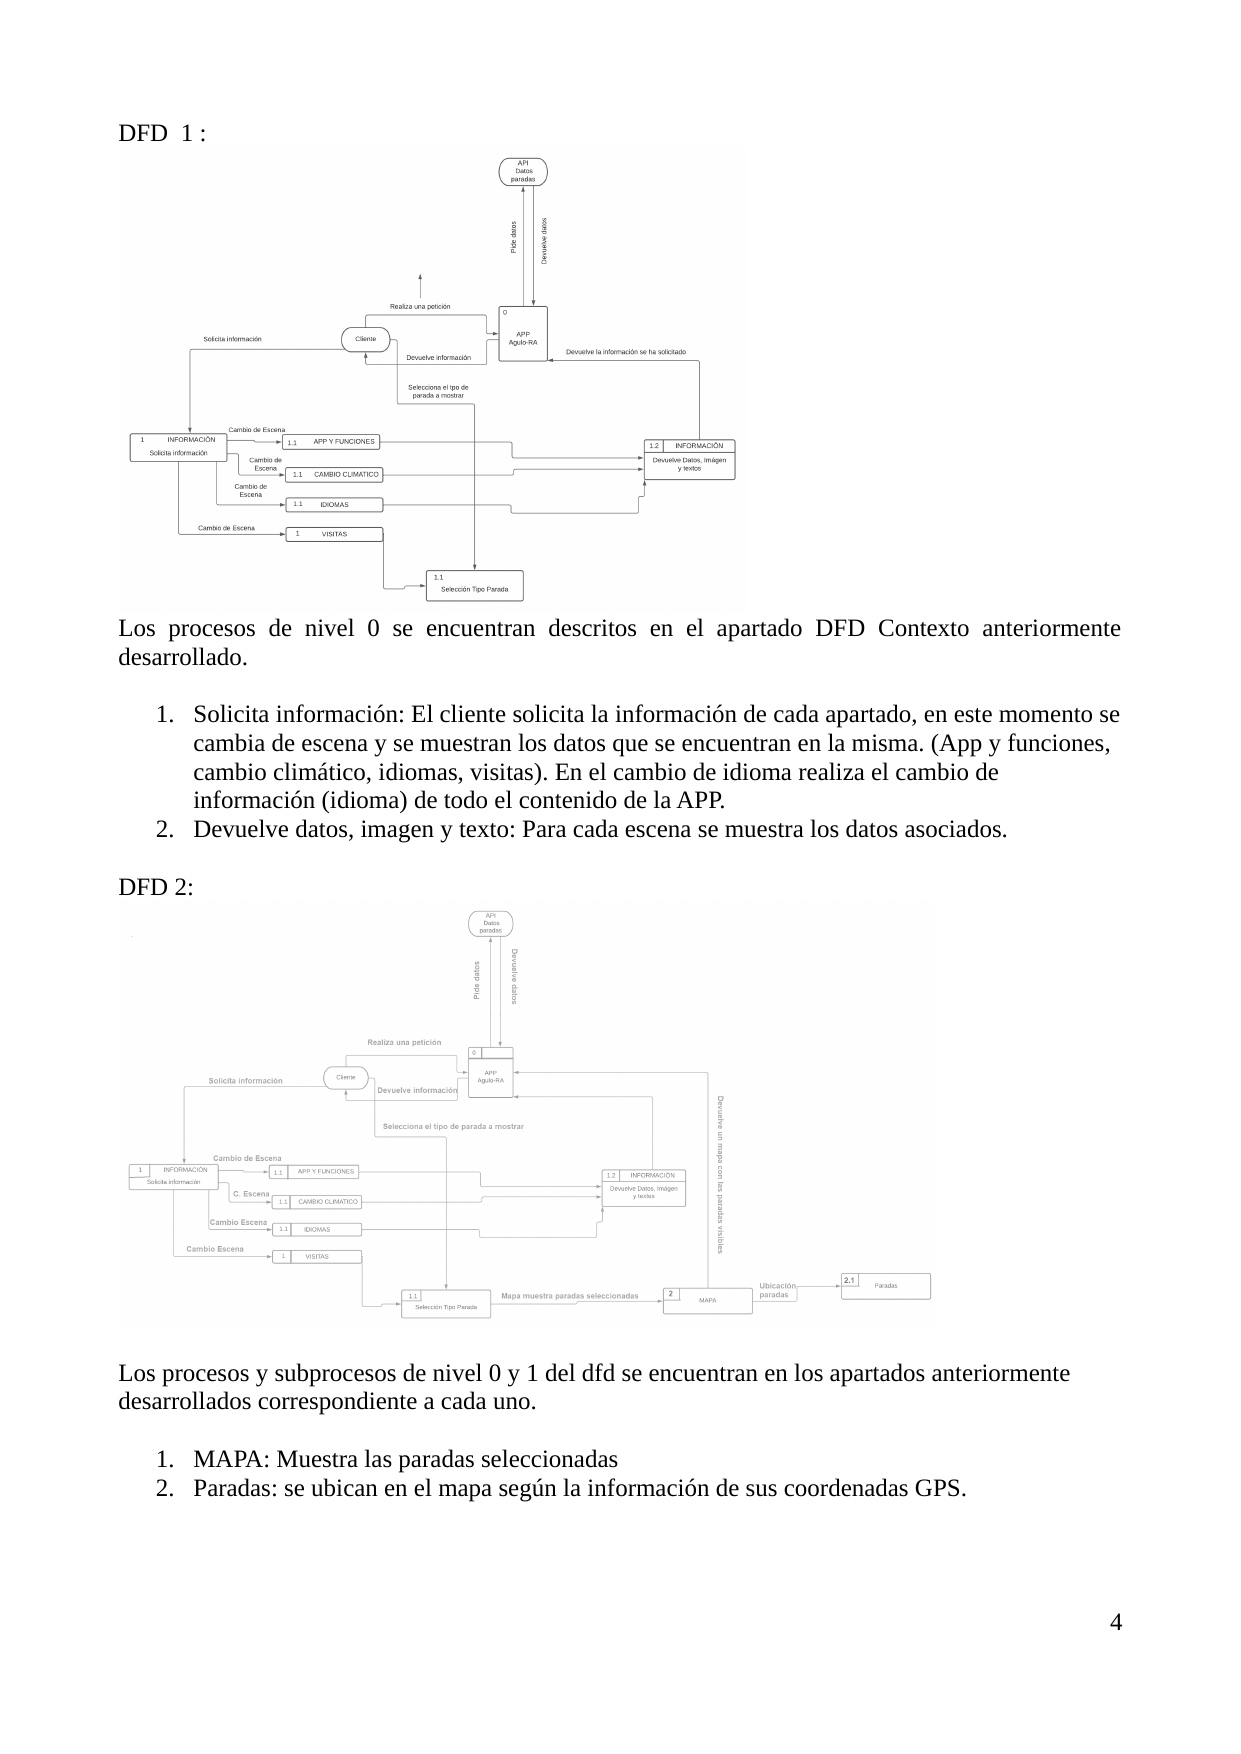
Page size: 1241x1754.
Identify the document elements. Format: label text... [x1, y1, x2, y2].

text DFD 2: [118, 872, 1122, 900]
list Paradas: se ubican en el mapa según la información de sus coordenadas GPS. [156, 1473, 1122, 1501]
list Devuelve datos, imagen y texto: Para cada escena se muestra los datos asociados. [156, 814, 1122, 843]
text Los procesos de nivel 0 se encuentran descritos en el apartado DFD Contexto anteriormente desarrollado. [118, 613, 1122, 670]
text Los procesos y subprocesos de nivel 0 y 1 del dfd se encuentran en los apartados anteriormente desarrollados correspondiente a cada uno. [118, 1358, 1122, 1415]
picture [118, 146, 747, 613]
list MAPA: Muestra las paradas seleccionadas [156, 1444, 1122, 1473]
list Solicita información: El cliente solicita la información de cada apartado, en este momento se cambia de escena y se muestran los datos que se encuentran en la misma. (App y funciones, cambio climático, idiomas, visitas). En el cambio de idioma realiza el cambio de información (idioma) de todo el contenido de la APP. [156, 699, 1122, 814]
text DFD 1 : [118, 118, 1122, 147]
